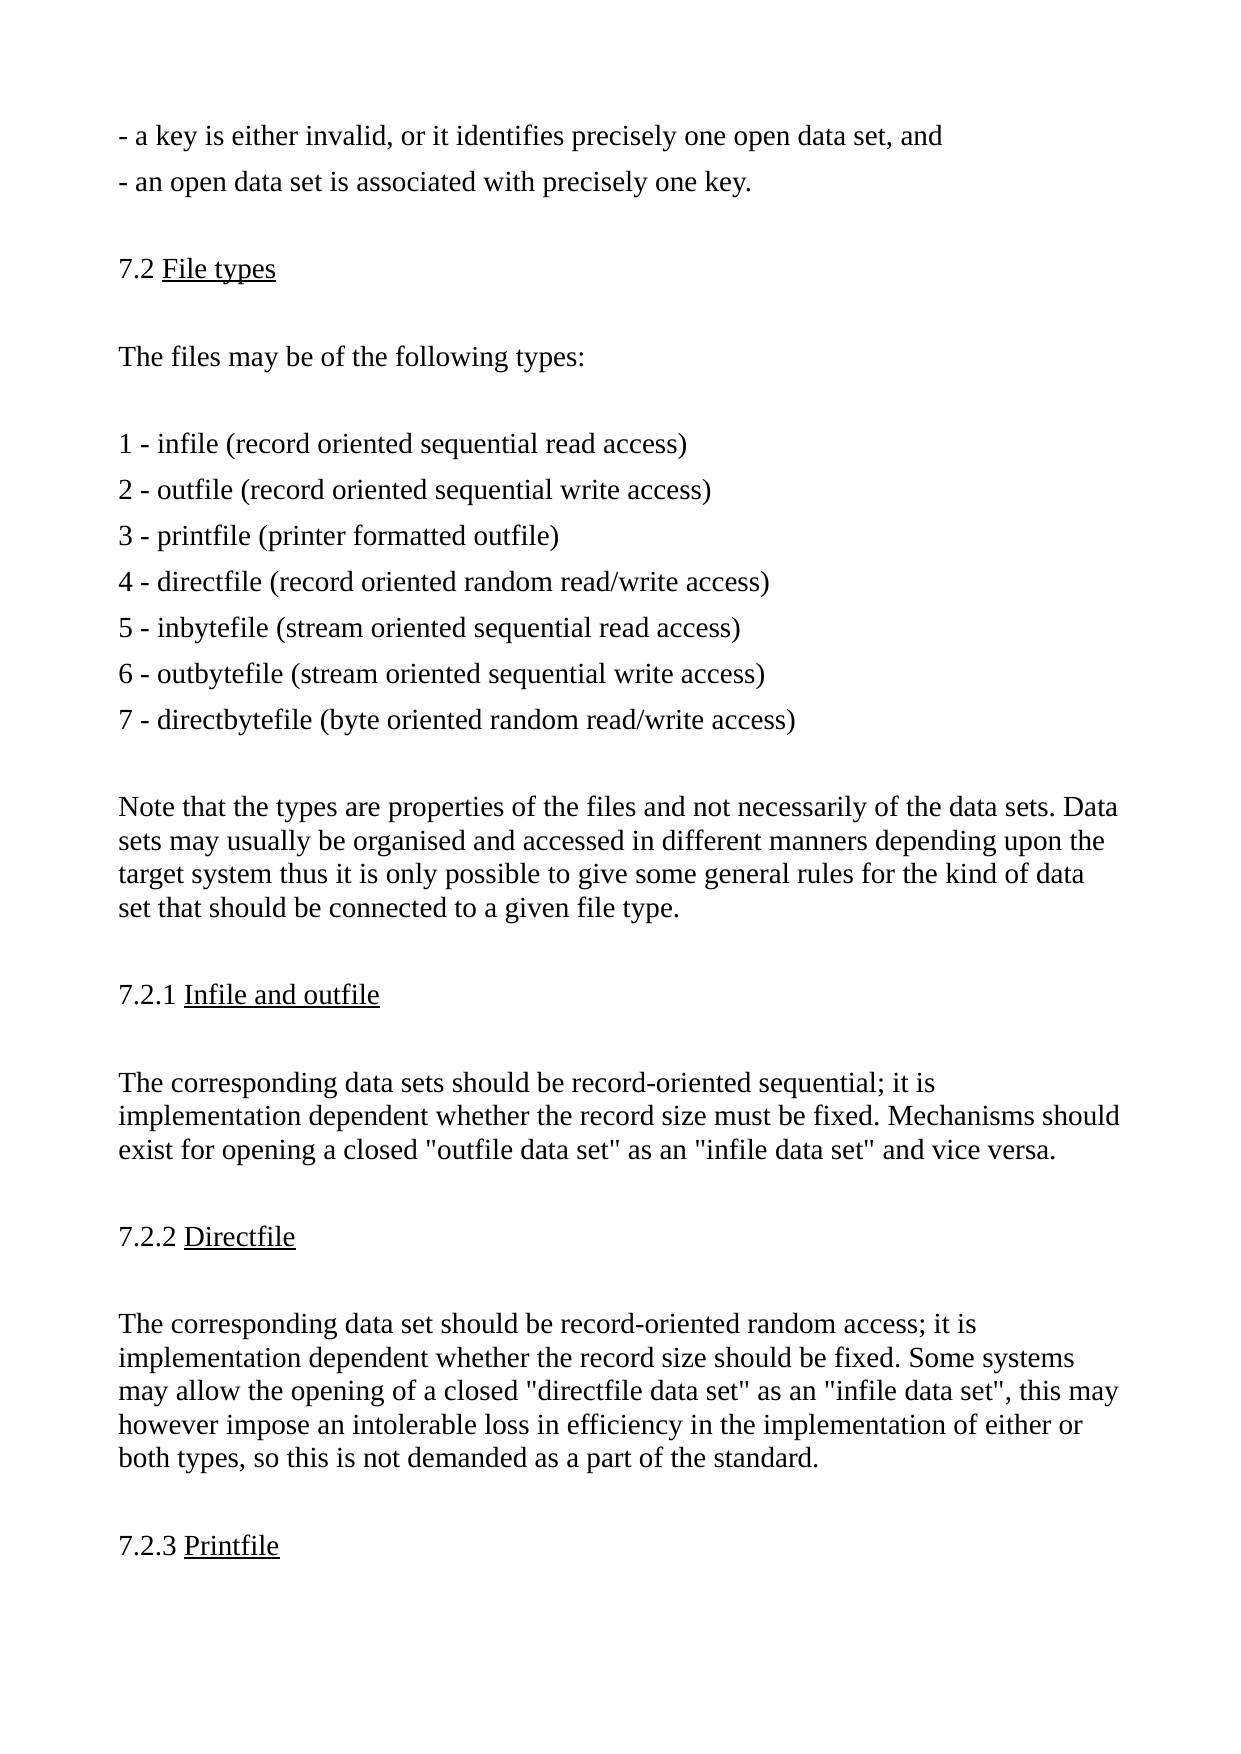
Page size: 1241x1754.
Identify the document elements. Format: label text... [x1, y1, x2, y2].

text 1 - infile (record oriented sequential read access) [118, 426, 1122, 459]
text The corresponding data set should be record-oriented random access; it is implementation dependent whether the record size should be fixed. Some systems may allow the opening of a closed "directfile data set" as an "infile data set", this may however impose an intolerable loss in efficiency in the implementation of either or both types, so this is not demanded as a part of the standard. [118, 1306, 1122, 1474]
text - a key is either invalid, or it identifies precisely one open data set, and [118, 118, 1122, 152]
text 5 - inbytefile (stream oriented sequential read access) [118, 610, 1122, 644]
text 3 - printfile (printer formatted outfile) [118, 518, 1122, 552]
text 7 - directbytefile (byte oriented random read/write access) [118, 702, 1122, 736]
text 7.2.2 Directfile [118, 1219, 1122, 1253]
text The files may be of the following types: [118, 339, 1122, 372]
text 2 - outfile (record oriented sequential write access) [118, 472, 1122, 506]
text The corresponding data sets should be record-oriented sequential; it is implementation dependent whether the record size must be fixed. Mechanisms should exist for opening a closed "outfile data set" as an "infile data set" and vice versa. [118, 1065, 1122, 1165]
text 7.2 File types [118, 251, 1122, 285]
text 7.2.3 Printfile [118, 1528, 1122, 1561]
text 6 - outbytefile (stream oriented sequential write access) [118, 656, 1122, 690]
text Note that the types are properties of the files and not necessarily of the data sets. Data sets may usually be organised and accessed in different manners depending upon the target system thus it is only possible to give some general rules for the kind of data set that should be connected to a given file type. [118, 789, 1122, 924]
text - an open data set is associated with precisely one key. [118, 164, 1122, 198]
text 7.2.1 Infile and outfile [118, 977, 1122, 1011]
text 4 - directfile (record oriented random read/write access) [118, 564, 1122, 598]
